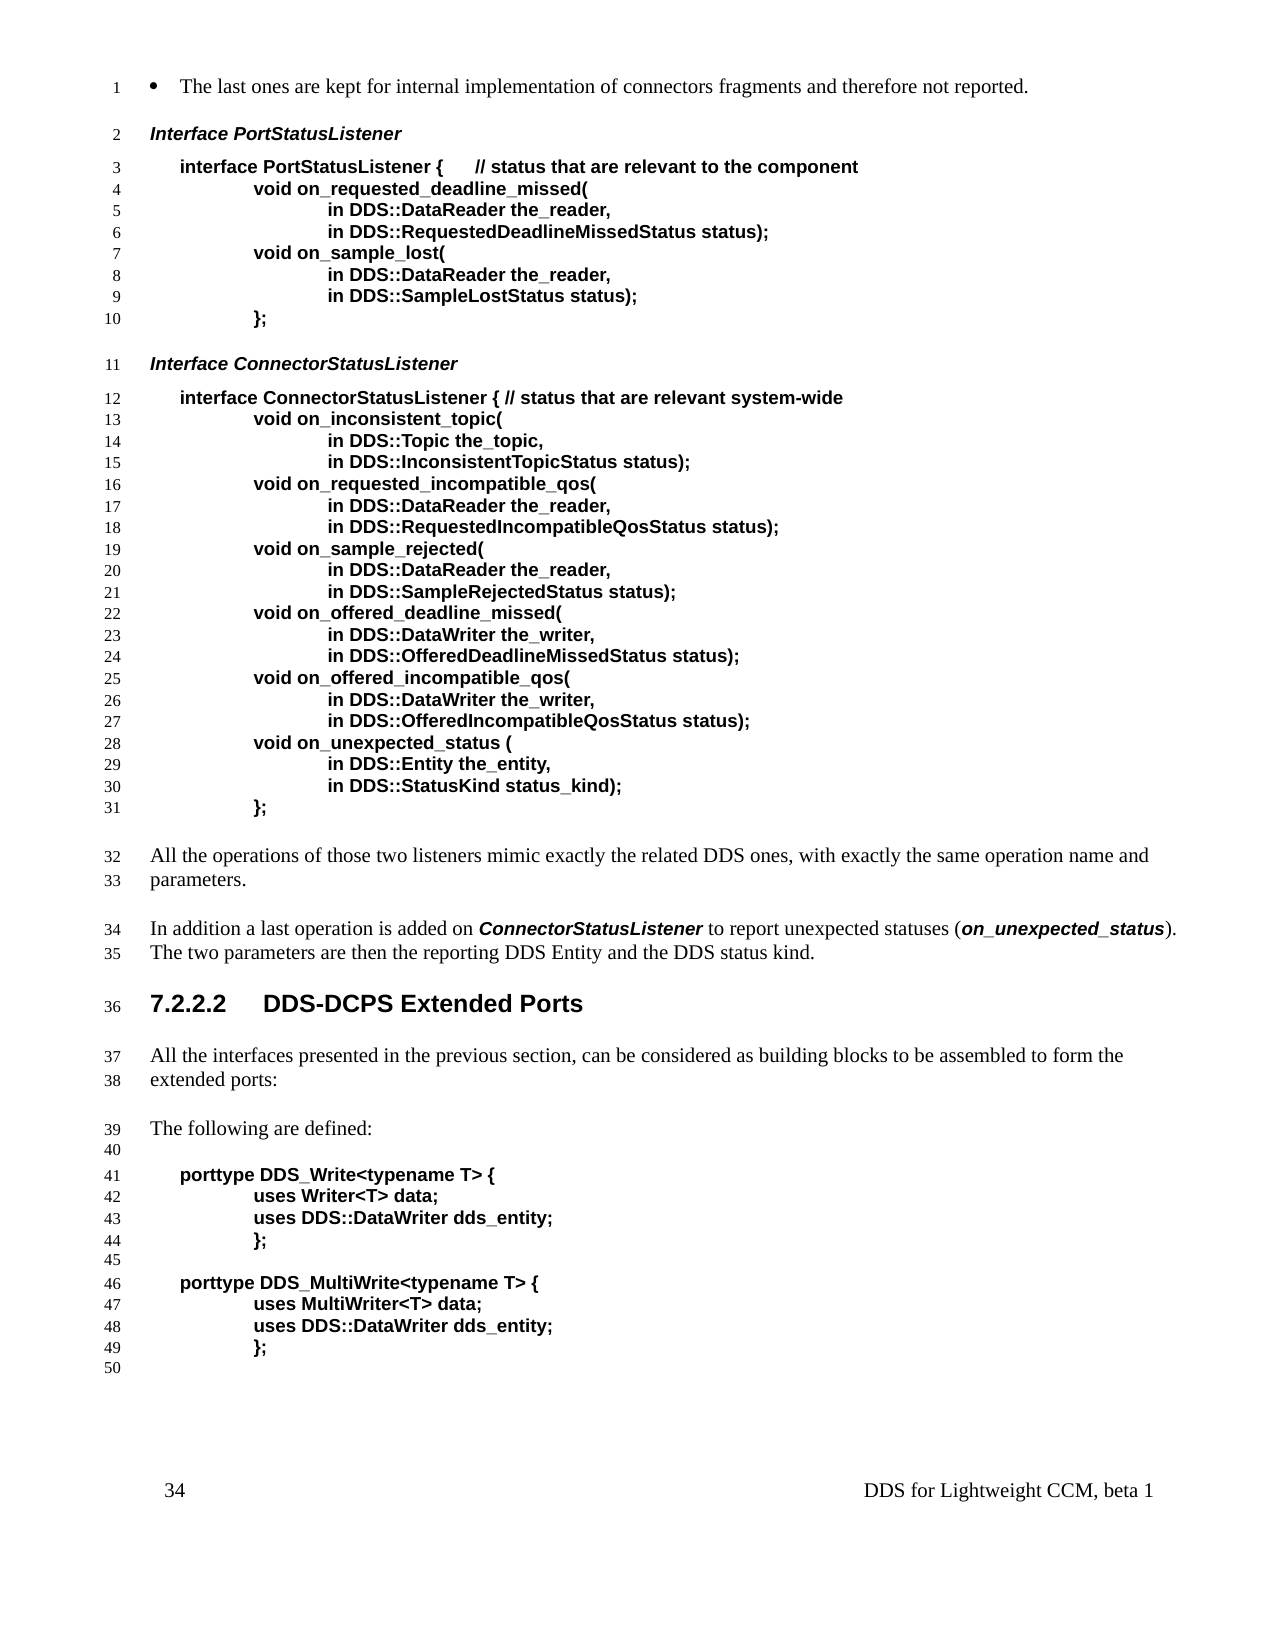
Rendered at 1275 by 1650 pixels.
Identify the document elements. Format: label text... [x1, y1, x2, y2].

text in DDS::OfferedDeadlineMissedStatus status); [179, 645, 1200, 667]
text }; [179, 1228, 1200, 1250]
text in DDS::DataReader the_reader, [179, 264, 1200, 285]
text in DDS::SampleRejectedStatus status); [179, 581, 1200, 602]
text uses DDS::DataWriter dds_entity; [179, 1207, 1200, 1228]
subtitle Interface PortStatusListener [150, 123, 1200, 144]
text in DDS::RequestedIncompatibleQosStatus status); [179, 516, 1200, 537]
text in DDS::DataReader the_reader, [179, 199, 1200, 221]
text interface ConnectorStatusListener { // status that are relevant system-wide [179, 387, 1200, 408]
text in DDS::DataReader the_reader, [179, 494, 1200, 516]
text All the operations of those two listeners mimic exactly the related DDS ones, with exactly the same operation name and parameters. [150, 843, 1200, 891]
text in DDS::DataWriter the_writer, [179, 688, 1200, 710]
text }; [179, 307, 1200, 328]
text porttype DDS_Write<typename T> { [179, 1164, 1200, 1185]
text in DDS::RequestedDeadlineMissedStatus status); [179, 221, 1200, 242]
text uses DDS::DataWriter dds_entity; [179, 1315, 1200, 1336]
text }; [179, 796, 1200, 818]
text uses Writer<T> data; [179, 1185, 1200, 1207]
text void on_unexpected_status ( [179, 732, 1200, 753]
text uses MultiWriter<T> data; [179, 1293, 1200, 1315]
list The last ones are kept for internal implementation of connectors fragments and therefore not reported. [150, 74, 1200, 98]
text in DDS::Topic the_topic, [179, 430, 1200, 451]
text void on_requested_deadline_missed( [179, 177, 1200, 199]
subtitle Interface ConnectorStatusListener [150, 353, 1200, 375]
text The following are defined: [150, 1116, 1200, 1140]
text in DDS::SampleLostStatus status); [179, 285, 1200, 307]
text in DDS::OfferedIncompatibleQosStatus status); [179, 710, 1200, 732]
text void on_sample_lost( [179, 242, 1200, 264]
text in DDS::StatusKind status_kind); [179, 775, 1200, 796]
text void on_sample_rejected( [179, 537, 1200, 559]
text void on_inconsistent_topic( [179, 408, 1200, 430]
text in DDS::DataReader the_reader, [179, 559, 1200, 581]
text void on_offered_deadline_missed( [179, 602, 1200, 624]
text porttype DDS_MultiWrite<typename T> { [179, 1272, 1200, 1293]
text in DDS::InconsistentTopicStatus status); [179, 451, 1200, 473]
text interface PortStatusListener { // status that are relevant to the component [179, 156, 1200, 177]
text All the interfaces presented in the previous section, can be considered as building blocks to be assembled to form the extended ports: [150, 1043, 1200, 1091]
text In addition a last operation is added on ConnectorStatusListener to report unexpected statuses (on_unexpected_status). The two parameters are then the reporting DDS Entity and the DDS status kind. [150, 916, 1200, 964]
text }; [179, 1336, 1200, 1358]
text in DDS::Entity the_entity, [179, 753, 1200, 775]
text in DDS::DataWriter the_writer, [179, 624, 1200, 645]
subtitle DDS-DCPS Extended Ports [150, 989, 1200, 1018]
text void on_requested_incompatible_qos( [179, 473, 1200, 494]
text void on_offered_incompatible_qos( [179, 667, 1200, 688]
